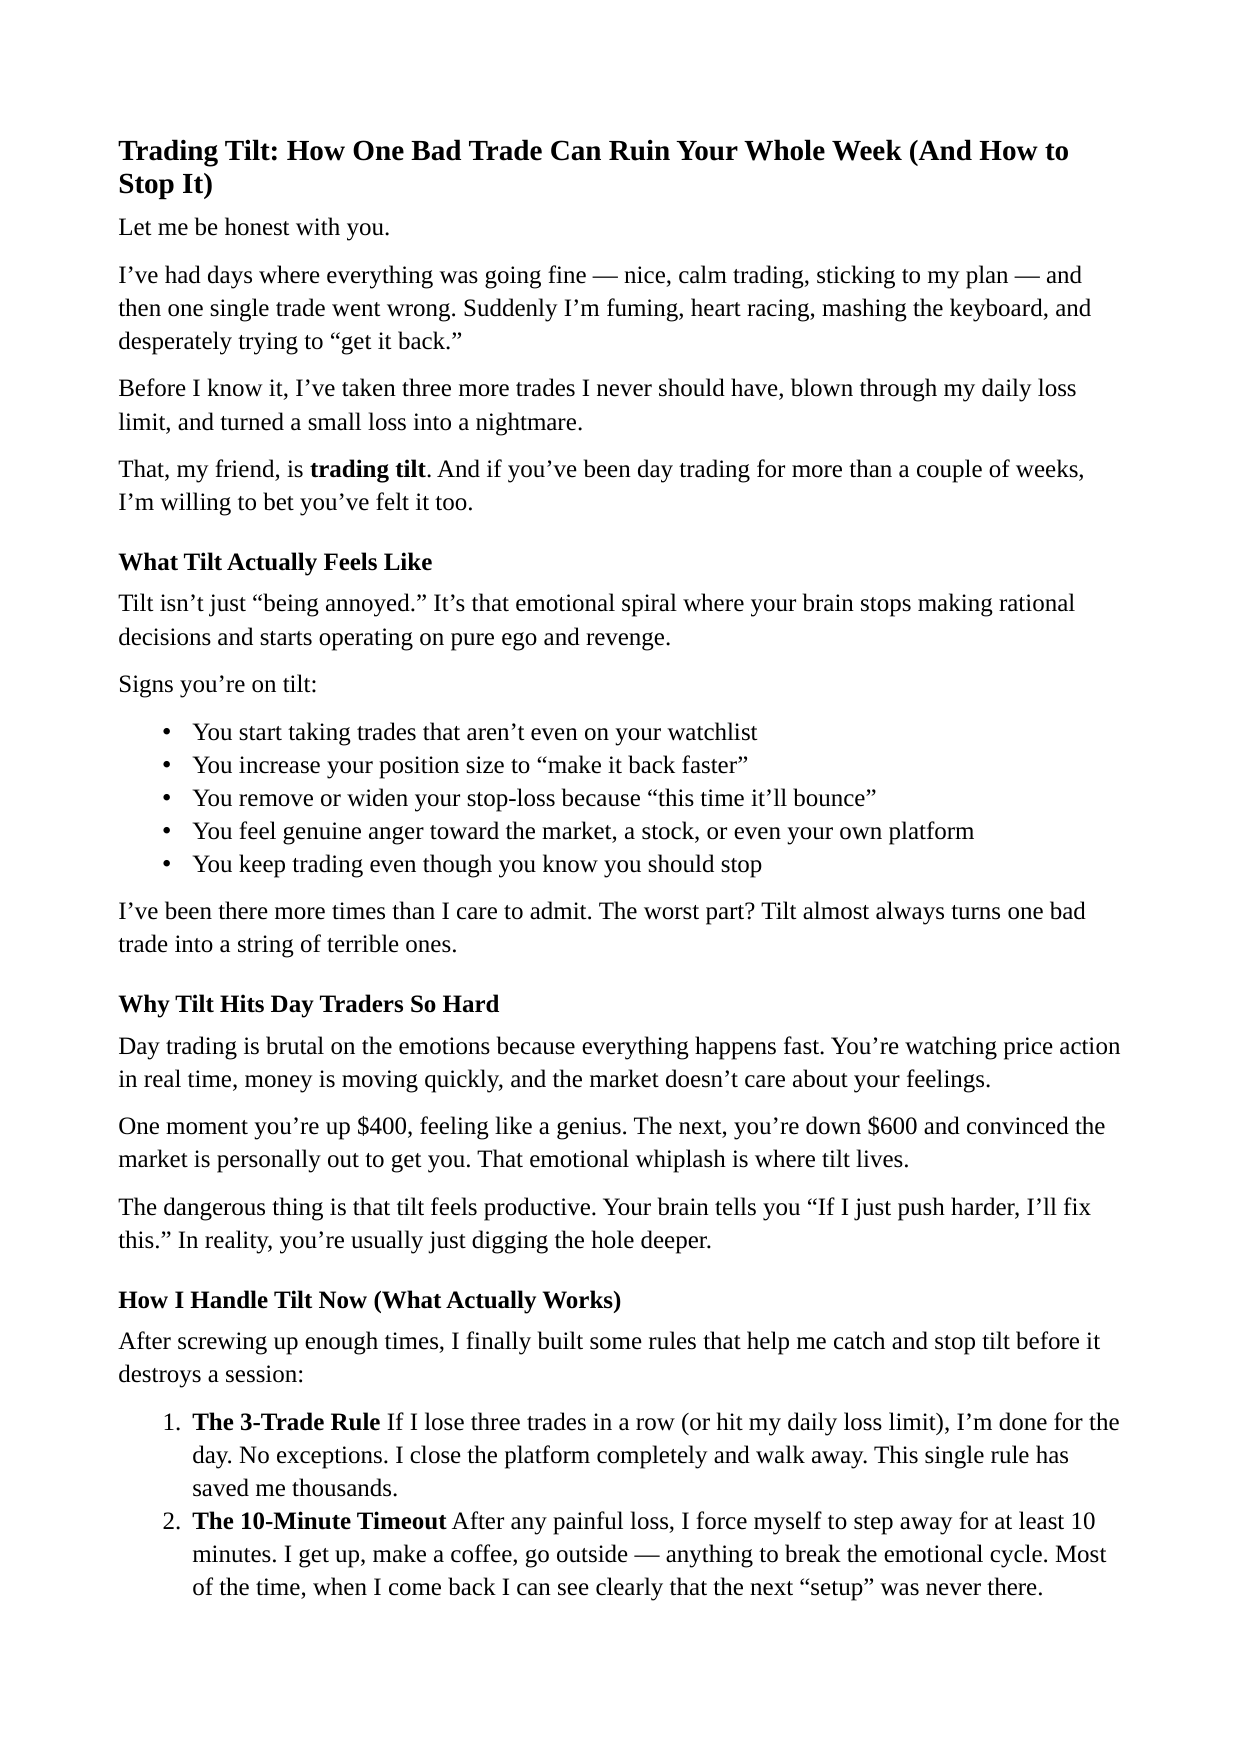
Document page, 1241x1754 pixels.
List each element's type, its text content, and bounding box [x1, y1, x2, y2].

list You increase your position size to “make it back faster” [162, 750, 1122, 778]
text I’ve had days where everything was going fine — nice, calm trading, sticking to my plan — and then one single trade went wrong. Suddenly I’m fuming, heart racing, mashing the keyboard, and desperately trying to “get it back.” [118, 260, 1122, 355]
text Before I know it, I’ve taken three more trades I never should have, blown through my daily loss limit, and turned a small loss into a nightmare. [118, 373, 1122, 435]
text Tilt isn’t just “being annoyed.” It’s that emotional spiral where your brain stops making rational decisions and starts operating on pure ego and revenge. [118, 588, 1122, 650]
text One moment you’re up $400, feeling like a genius. The next, you’re down $600 and convinced the market is personally out to get you. That emotional whiplash is where tilt lives. [118, 1111, 1122, 1173]
subtitle Trading Tilt: How One Bad Trade Can Ruin Your Whole Week (And How to Stop It) [118, 133, 1122, 200]
list You remove or widen your stop-loss because “this time it’ll bounce” [162, 783, 1122, 812]
list You feel genuine anger toward the market, a stock, or even your own platform [162, 816, 1122, 844]
list The 3-Trade Rule If I lose three trades in a row (or hit my daily loss limit), I’m done for the day. No exceptions. I close the platform completely and walk away. This single rule has saved me thousands. [162, 1407, 1122, 1502]
subtitle What Tilt Actually Feels Like [118, 547, 1122, 576]
text I’ve been there more times than I care to admit. The worst part? Tilt almost always turns one bad trade into a string of terrible ones. [118, 896, 1122, 958]
list The 10-Minute Timeout After any painful loss, I force myself to step away for at least 10 minutes. I get up, make a coffee, go outside — anything to break the emotional cycle. Most of the time, when I come back I can see clearly that the next “setup” was never there. [162, 1506, 1122, 1601]
text Signs you’re on tilt: [118, 669, 1122, 698]
list You keep trading even though you know you should stop [162, 849, 1122, 878]
subtitle Why Tilt Hits Day Traders So Hard [118, 989, 1122, 1018]
text Let me be honest with you. [118, 212, 1122, 241]
text The dangerous thing is that tilt feels productive. Your brain tells you “If I just push harder, I’ll fix this.” In reality, you’re usually just digging the hole deeper. [118, 1192, 1122, 1254]
subtitle How I Handle Tilt Now (What Actually Works) [118, 1285, 1122, 1314]
list You start taking trades that aren’t even on your watchlist [162, 717, 1122, 746]
text Day trading is brutal on the emotions because everything happens fast. You’re watching price action in real time, money is moving quickly, and the market doesn’t care about your feelings. [118, 1031, 1122, 1093]
text That, my friend, is trading tilt. And if you’ve been day trading for more than a couple of weeks, I’m willing to bet you’ve felt it too. [118, 454, 1122, 516]
text After screwing up enough times, I finally built some rules that help me catch and stop tilt before it destroys a session: [118, 1326, 1122, 1388]
